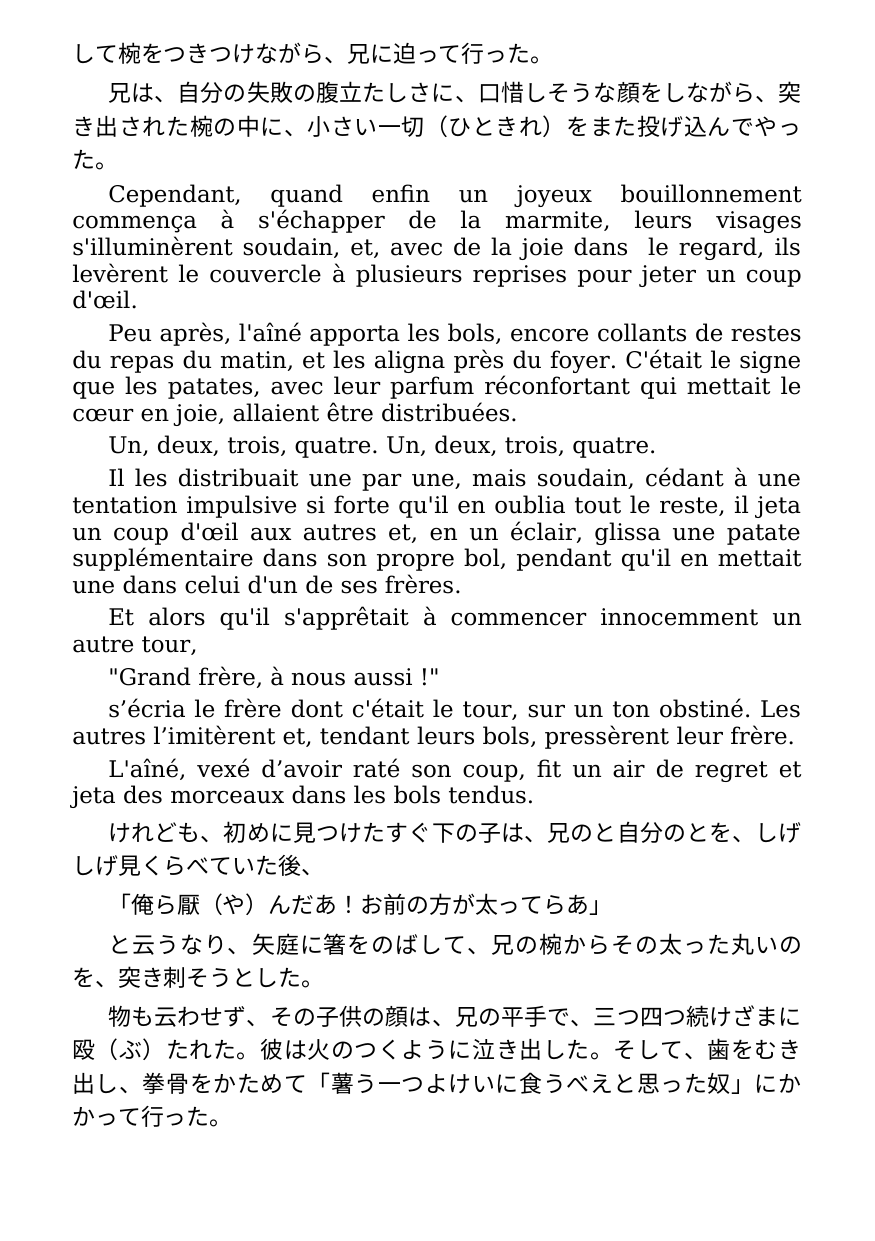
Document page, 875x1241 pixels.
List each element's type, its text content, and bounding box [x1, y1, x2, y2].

text 「俺ら厭（や）んだあ！お前の方が太ってらあ」 [72, 887, 802, 921]
text けれども、初めに見つけたすぐ下の子は、兄のと自分のとを、しげしげ見くらべていた後、 [72, 815, 802, 881]
text Peu après, l'aîné apporta les bols, encore collants de restes du repas du matin, et les aligna près du foyer. C'était le signe que les patates, avec leur parfum réconfortant qui mettait le cœur en joie, allaient être distribuées. [72, 320, 802, 427]
text 兄は、自分の失敗の腹立たしさに、口惜しそうな顔をしながら、突き出された椀の中に、小さい一切（ひときれ）をまた投げ込んでやった。 [72, 75, 802, 175]
text Il les distribuait une par une, mais soudain, cédant à une tentation impulsive si forte qu'il en oublia tout le reste, il jeta un coup d'œil aux autres et, en un éclair, glissa une patate supplémentaire dans son propre bol, pendant qu'il en mettait une dans celui d'un de ses frères. [72, 465, 802, 599]
text s’écria le frère dont c'était le tour, sur un ton obstiné. Les autres l’imitèrent et, tendant leurs bols, pressèrent leur frère. [72, 696, 802, 750]
text して椀をつきつけながら、兄に迫って行った。 [72, 36, 802, 69]
text "Grand frère, à nous aussi !" [72, 664, 802, 691]
text Cependant, quand enfin un joyeux bouillonnement commença à s'échapper de la marmite, leurs visages s'illuminèrent soudain, et, avec de la joie dans le regard, ils levèrent le couvercle à plusieurs reprises pour jeter un coup d'œil. [72, 181, 802, 314]
text と云うなり、矢庭に箸をのばして、兄の椀からその太った丸いのを、突き刺そうとした。 [72, 927, 802, 993]
text L'aîné, vexé d’avoir raté son coup, fit un air de regret et jeta des morceaux dans les bols tendus. [72, 756, 802, 809]
text Et alors qu'il s'apprêtait à commencer innocemment un autre tour, [72, 604, 802, 658]
text Un, deux, trois, quatre. Un, deux, trois, quatre. [72, 433, 802, 459]
text 物も云わせず、その子供の顔は、兄の平手で、三つ四つ続けざまに殴（ぶ）たれた。彼は火のつくように泣き出した。そして、歯をむき出し、拳骨をかためて「薯う一つよけいに食うべえと思った奴」にかかって行った。 [72, 999, 802, 1132]
